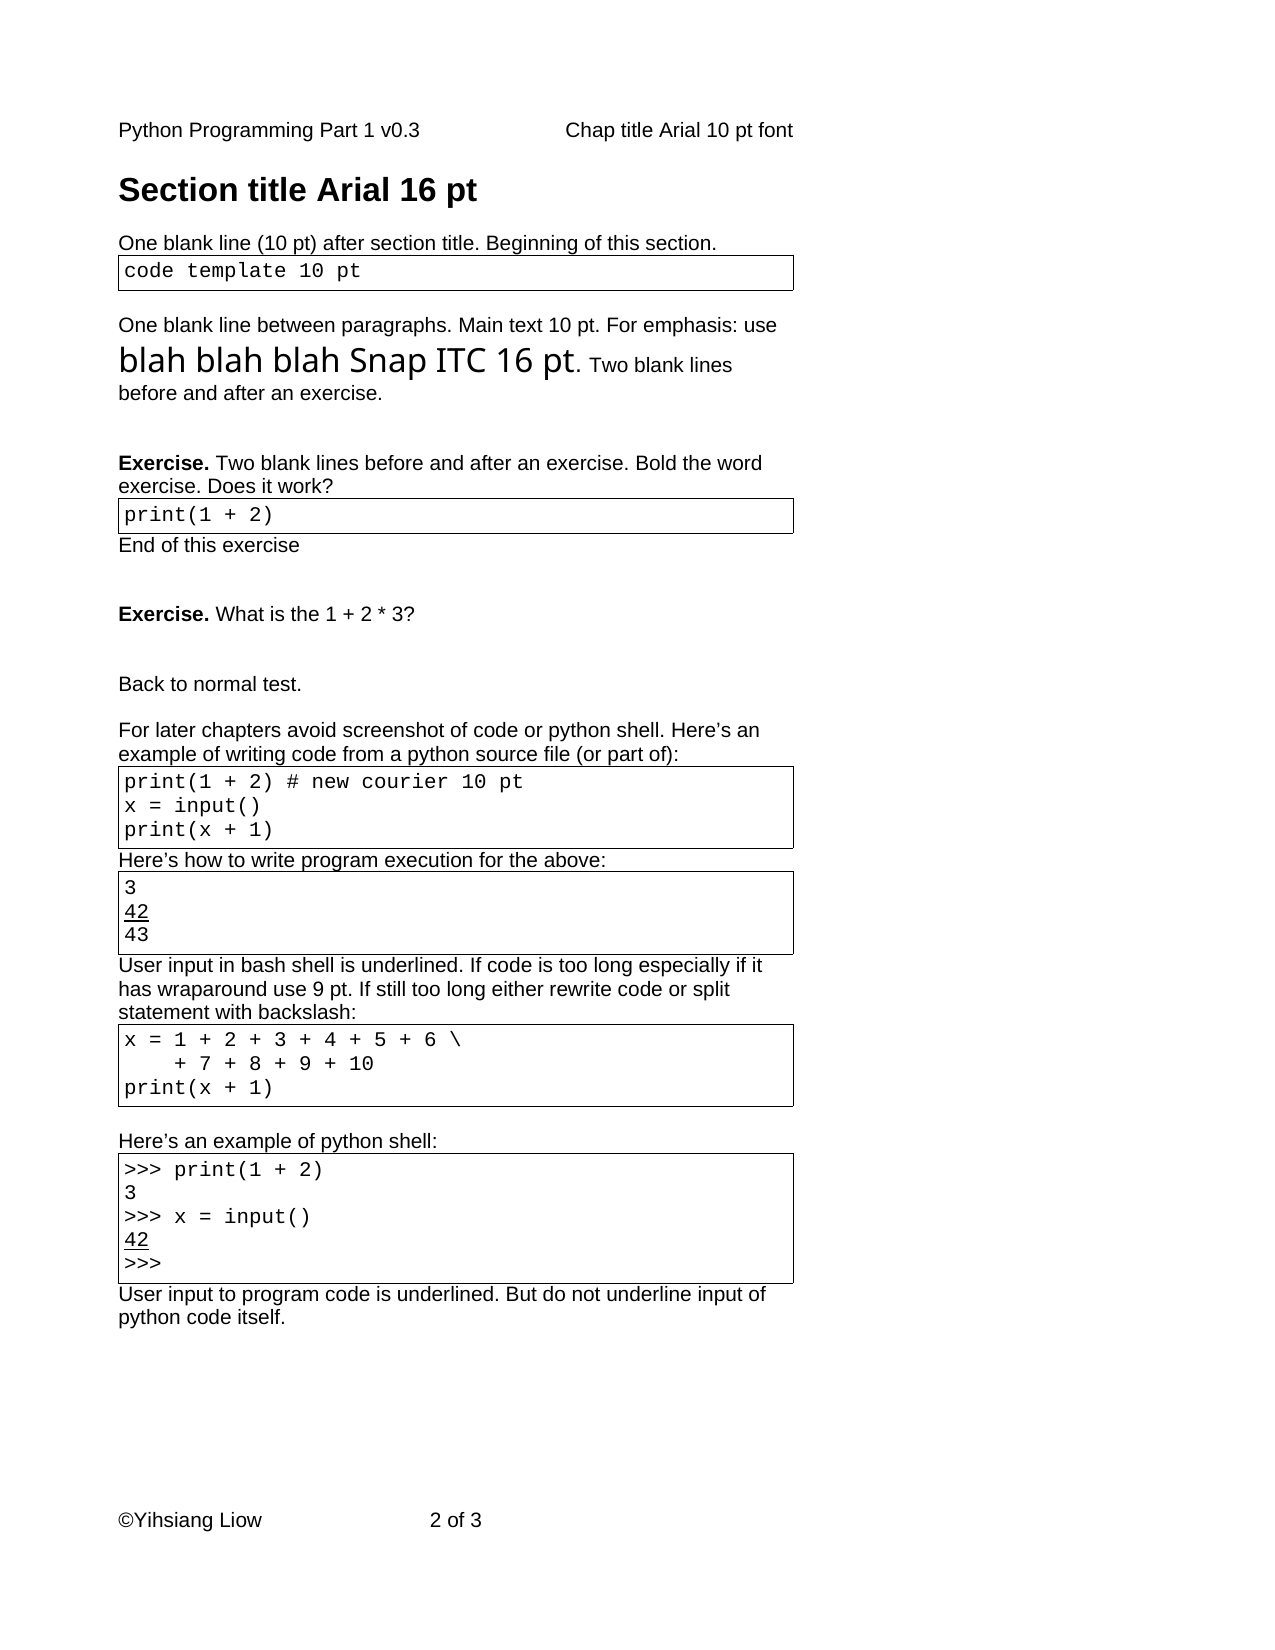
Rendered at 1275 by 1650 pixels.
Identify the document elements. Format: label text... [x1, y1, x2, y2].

table_header print(1 + 2) [119, 499, 793, 533]
table_header print(1 + 2) # new courier 10 pt x = input() print(x + 1) [119, 767, 793, 848]
text One blank line between paragraphs. Main text 10 pt. For emphasis: use [118, 313, 793, 336]
table_header 3 42 43 [119, 872, 793, 954]
table_header code template 10 pt [119, 256, 793, 290]
text User input in bash shell is underlined. If code is too long especially if it has wraparound use 9 pt. If still too long either rewrite code or split statement with backslash: [118, 955, 793, 1024]
text Back to normal test. [118, 673, 793, 696]
text Here’s an example of python shell: [118, 1129, 793, 1153]
text blah blah blah Snap ITC 16 pt. Two blank lines before and after an exercise. [118, 336, 793, 405]
text End of this exercise [118, 534, 793, 556]
text Exercise. Two blank lines before and after an exercise. Bold the word exercise. Does it work? [118, 451, 793, 498]
text Section title Arial 16 pt [118, 171, 793, 208]
text User input to program code is underlined. But do not underline input of python code itself. [118, 1284, 793, 1329]
text Here’s how to write program execution for the above: [118, 849, 793, 871]
table_header x = 1 + 2 + 3 + 4 + 5 + 6 \ + 7 + 8 + 9 + 10 print(x + 1) [119, 1025, 793, 1106]
text For later chapters avoid screenshot of code or python shell. Here’s an example of writing code from a python source file (or part of): [118, 719, 793, 766]
text Exercise. What is the 1 + 2 * 3? [118, 603, 793, 626]
table_header >>> print(1 + 2) 3 >>> x = input() 42 >>> [119, 1154, 793, 1282]
text One blank line (10 pt) after section title. Beginning of this section. [118, 231, 793, 254]
